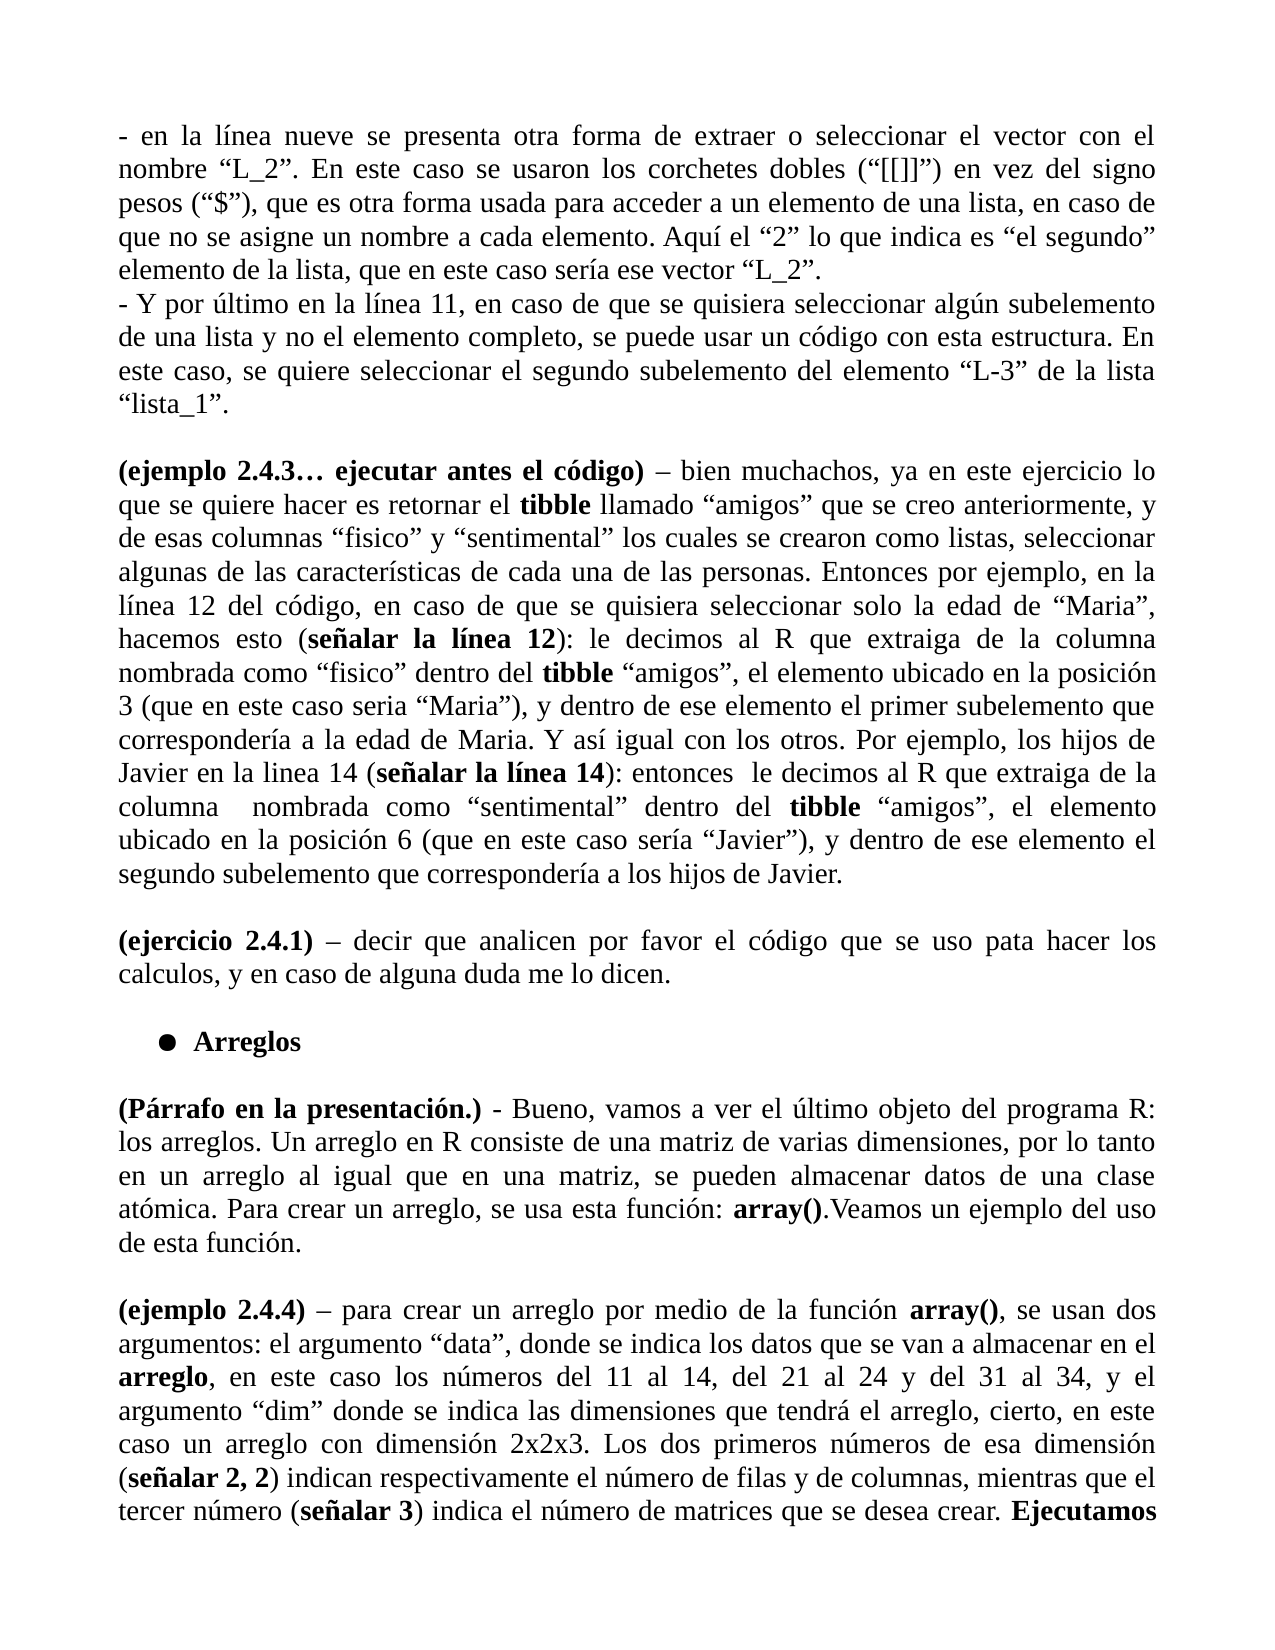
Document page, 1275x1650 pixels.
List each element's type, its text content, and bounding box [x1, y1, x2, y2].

text (Párrafo en la presentación.) - Bueno, vamos a ver el último objeto del programa R: los arreglos. Un arreglo en R consiste de una matriz de varias dimensiones, por lo tanto en un arreglo al igual que en una matriz, se pueden almacenar datos de una clase atómica. Para crear un arreglo, se usa esta función: array().Veamos un ejemplo del uso de esta función. [118, 1091, 1157, 1259]
text (ejercicio 2.4.1) – decir que analicen por favor el código que se uso pata hacer los calculos, y en caso de alguna duda me lo dicen. [118, 923, 1157, 990]
list Arreglos [156, 1024, 1157, 1057]
text - Y por último en la línea 11, en caso de que se quisiera seleccionar algún subelemento de una lista y no el elemento completo, se puede usar un código con esta estructura. En este caso, se quiere seleccionar el segundo subelemento del elemento “L-3” de la lista “lista_1”. [118, 286, 1157, 420]
text - en la línea nueve se presenta otra forma de extraer o seleccionar el vector con el nombre “L_2”. En este caso se usaron los corchetes dobles (“[[]]”) en vez del signo pesos (“$”), que es otra forma usada para acceder a un elemento de una lista, en caso de que no se asigne un nombre a cada elemento. Aquí el “2” lo que indica es “el segundo” elemento de la lista, que en este caso sería ese vector “L_2”. [118, 118, 1157, 286]
text (ejemplo 2.4.3… ejecutar antes el código) – bien muchachos, ya en este ejercicio lo que se quiere hacer es retornar el tibble llamado “amigos” que se creo anteriormente, y de esas columnas “fisico” y “sentimental” los cuales se crearon como listas, seleccionar algunas de las características de cada una de las personas. Entonces por ejemplo, en la línea 12 del código, en caso de que se quisiera seleccionar solo la edad de “Maria”, hacemos esto (señalar la línea 12): le decimos al R que extraiga de la columna nombrada como “fisico” dentro del tibble “amigos”, el elemento ubicado en la posición 3 (que en este caso seria “Maria”), y dentro de ese elemento el primer subelemento que correspondería a la edad de Maria. Y así igual con los otros. Por ejemplo, los hijos de Javier en la linea 14 (señalar la línea 14): entonces le decimos al R que extraiga de la columna nombrada como “sentimental” dentro del tibble “amigos”, el elemento ubicado en la posición 6 (que en este caso sería “Javier”), y dentro de ese elemento el segundo subelemento que correspondería a los hijos de Javier. [118, 453, 1157, 889]
text (ejemplo 2.4.4) – para crear un arreglo por medio de la función array(), se usan dos argumentos: el argumento “data”, donde se indica los datos que se van a almacenar en el arreglo, en este caso los números del 11 al 14, del 21 al 24 y del 31 al 34, y el argumento “dim” donde se indica las dimensiones que tendrá el arreglo, cierto, en este caso un arreglo con dimensión 2x2x3. Los dos primeros números de esa dimensión (señalar 2, 2) indican respectivamente el número de filas y de columnas, mientras que el tercer número (señalar 3) indica el número de matrices que se desea crear. Ejecutamos [118, 1292, 1157, 1527]
